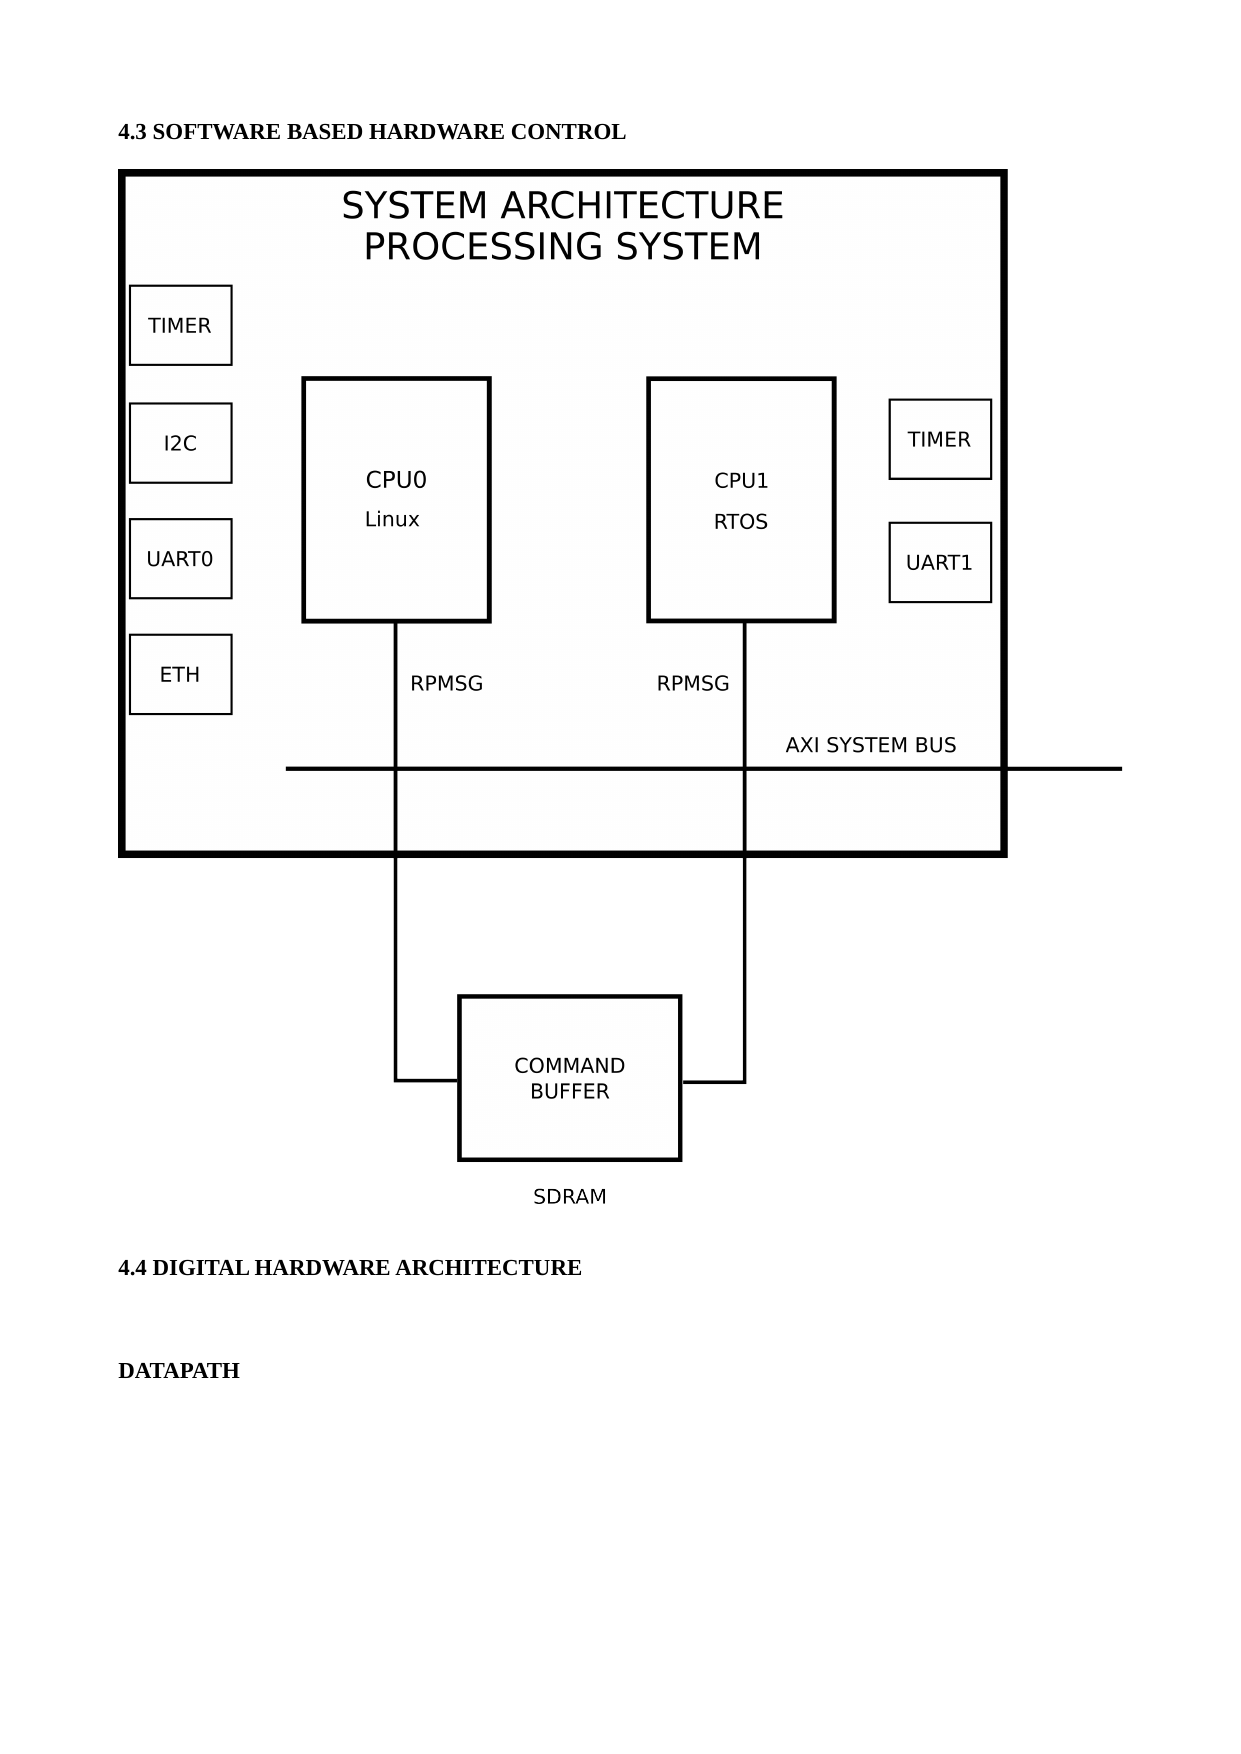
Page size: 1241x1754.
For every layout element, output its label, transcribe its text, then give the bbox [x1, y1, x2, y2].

subtitle 4.3 software based hardware control [118, 118, 1122, 144]
picture [118, 169, 1123, 1204]
subtitle DATAPATH [118, 1357, 1122, 1383]
subtitle 4.4 Digital hardware architecture [118, 1254, 1122, 1281]
